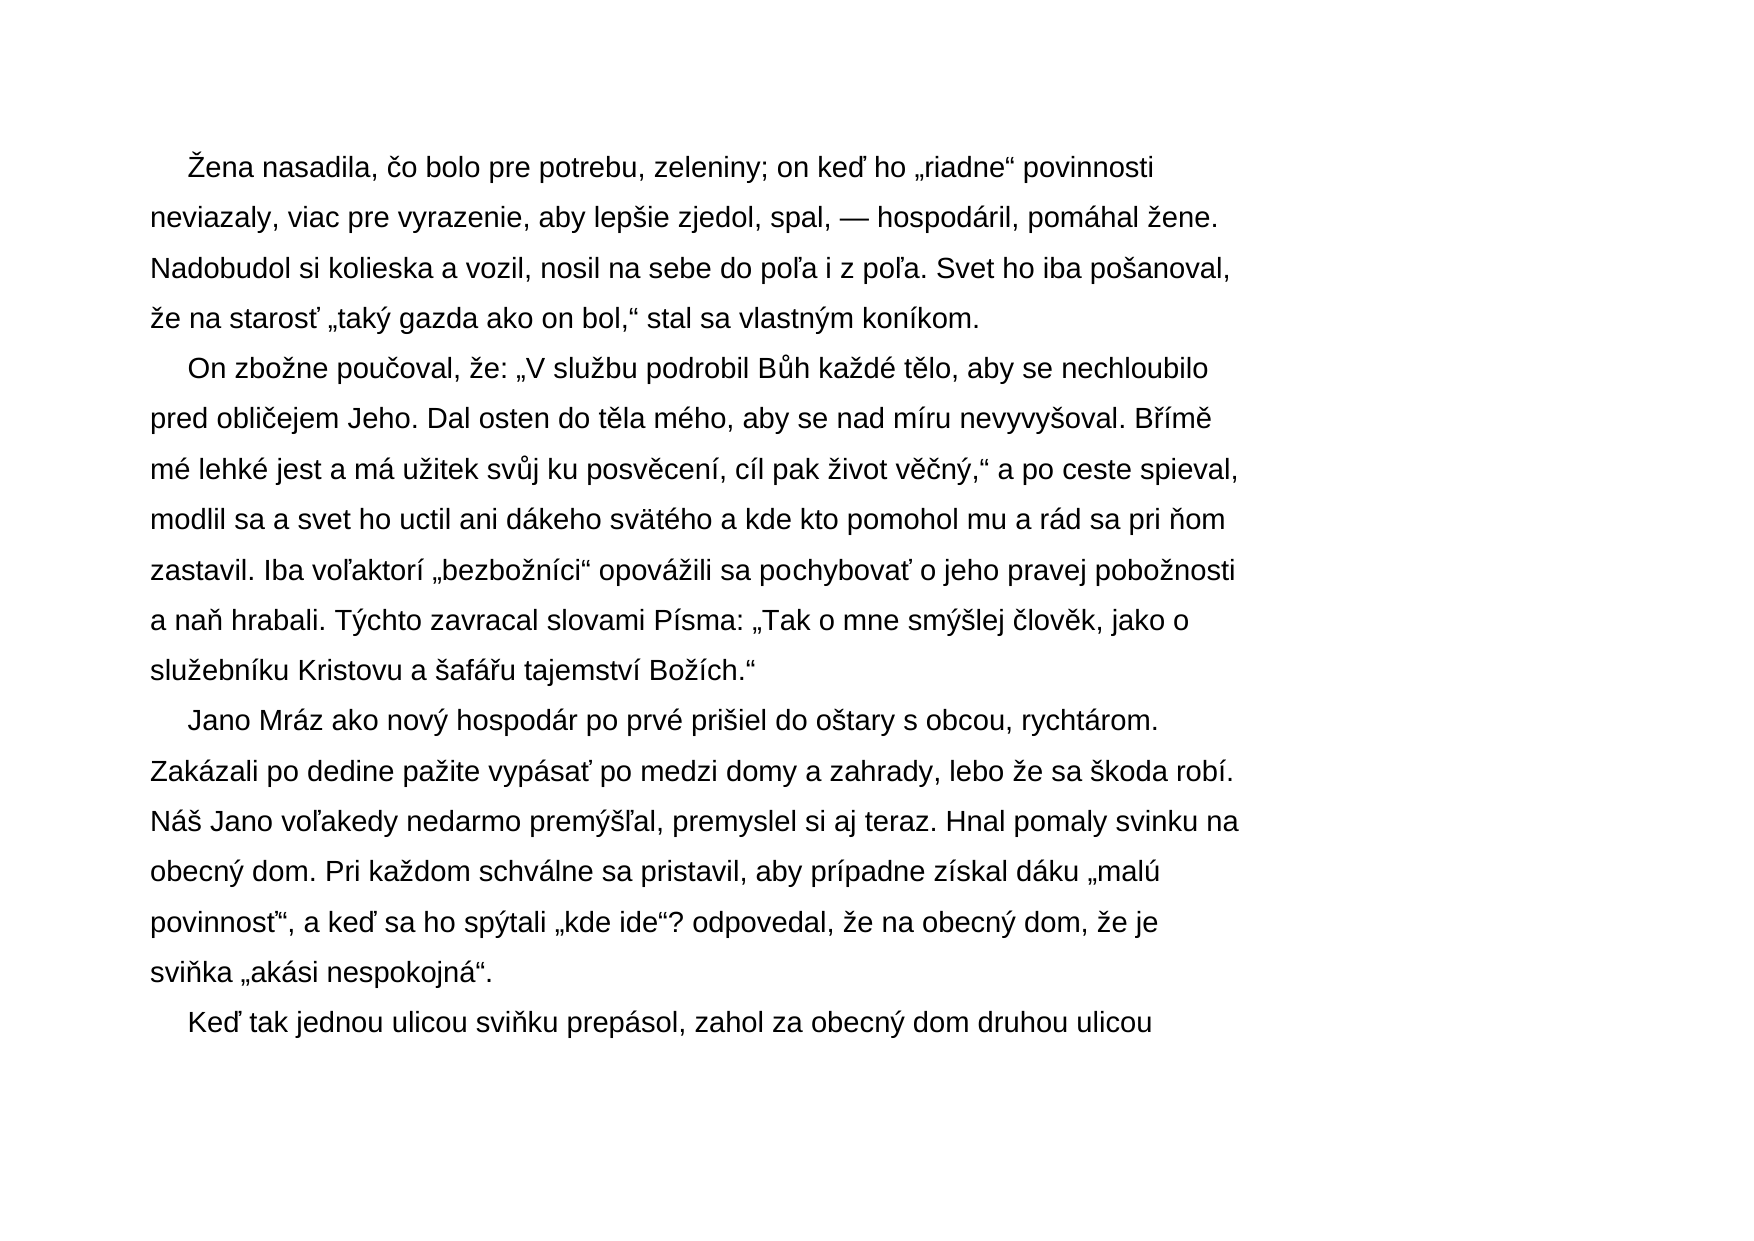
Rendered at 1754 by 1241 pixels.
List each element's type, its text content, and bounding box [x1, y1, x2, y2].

text Keď tak jednou ulicou sviňku prepásol, zahol za obecný dom druhou ulicou [150, 1005, 1242, 1039]
text Jano Mráz ako nový hospodár po prvé prišiel do oštary s obcou, rychtárom. Zakázali po dedine pažite vypásať po medzi domy a zahrady, lebo že sa škoda robí. Náš Jano voľakedy nedarmo premýšľal, premyslel si aj teraz. Hnal pomaly svinku na obecný dom. Pri každom schválne sa pristavil, aby prípadne získal dáku „malú povinnosť“, a keď sa ho spýtali „kde ide“? odpovedal, že na obecný dom, že je sviňka „akási nespokojná“. [150, 703, 1242, 988]
text Žena nasadila, čo bolo pre potrebu, zeleniny; on keď ho „riadne“ povinnosti neviazaly, viac pre vyrazenie, aby lepšie zjedol, spal, — hospodáril, pomáhal žene. Nadobudol si kolieska a vozil, nosil na sebe do poľa i z poľa. Svet ho iba pošanoval, že na starosť „taký gazda ako on bol,“ stal sa vlastným koníkom. [150, 150, 1242, 334]
text On zbožne poučoval, že: „V službu podrobil Bůh každé tělo, aby se nechloubilo pred obličejem Jeho. Dal osten do těla mého, aby se nad míru nevyvyšoval. Břímě mé lehké jest a má užitek svůj ku posvěcení, cíl pak život věčný,“ a po ceste spieval, modlil sa a svet ho uctil ani dákeho svä­tého a kde kto pomohol mu a rád sa pri ňom za­stavil. Iba voľaktorí „bezbožníci“ opovážili sa po­chybovať o jeho pravej pobožnosti a naň hrabali. Týchto zavracal slovami Písma: „Tak o mne smýšlej člověk, jako o služebníku Kristovu a šafářu tajemství Božích.“ [150, 351, 1242, 687]
